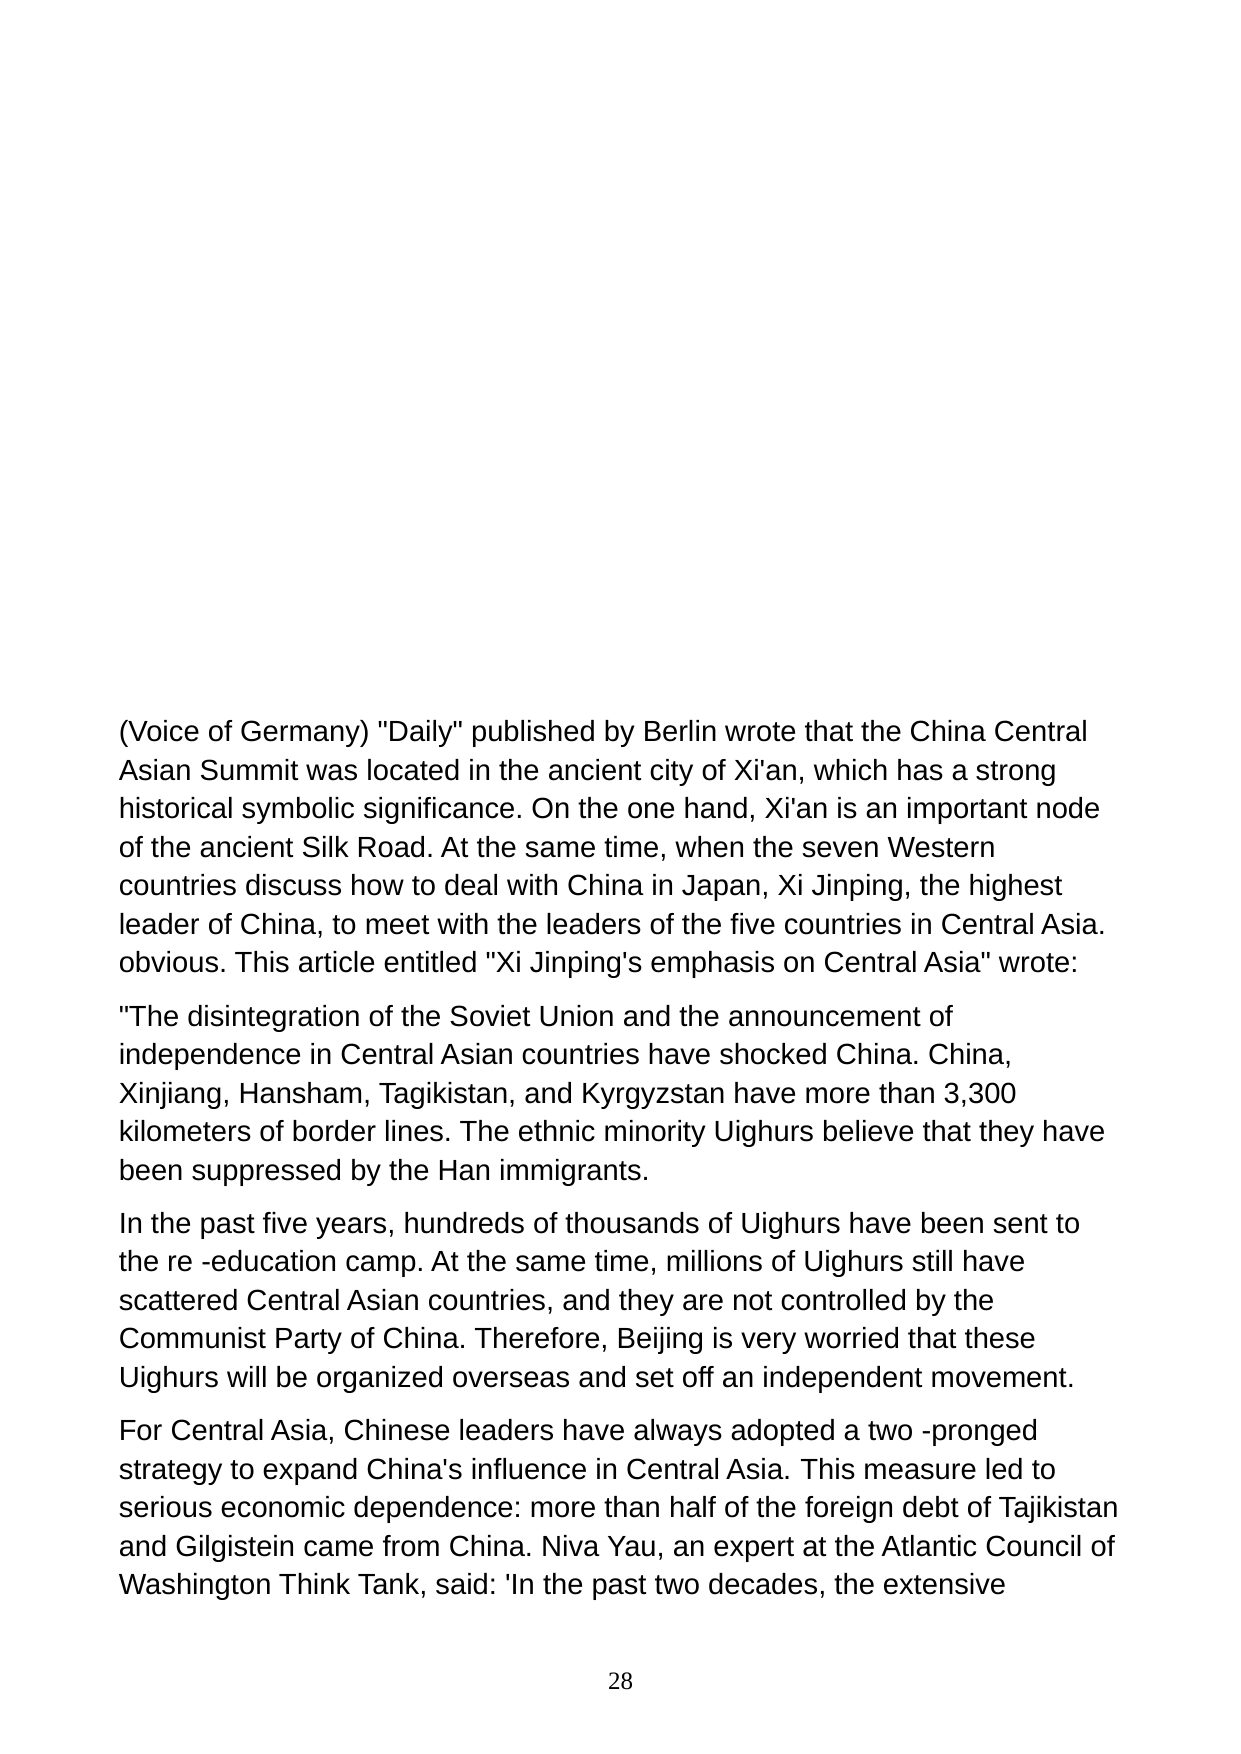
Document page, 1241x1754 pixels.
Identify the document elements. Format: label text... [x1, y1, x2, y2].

text In the past five years, hundreds of thousands of Uighurs have been sent to the re -education camp. At the same time, millions of Uighurs still have scattered Central Asian countries, and they are not controlled by the Communist Party of China. Therefore, Beijing is very worried that these Uighurs will be organized overseas and set off an independent movement. [118, 1206, 1122, 1393]
text "The disintegration of the Soviet Union and the announcement of independence in Central Asian countries have shocked China. China, Xinjiang, Hansham, Tagikistan, and Kyrgyzstan have more than 3,300 kilometers of border lines. The ethnic minority Uighurs believe that they have been suppressed by the Han immigrants. [118, 998, 1122, 1186]
text (Voice of Germany) "Daily" published by Berlin wrote that the China Central Asian Summit was located in the ancient city of Xi'an, which has a strong historical symbolic significance. On the one hand, Xi'an is an important node of the ancient Silk Road. At the same time, when the seven Western countries discuss how to deal with China in Japan, Xi Jinping, the highest leader of China, to meet with the leaders of the five countries in Central Asia. obvious. This article entitled "Xi Jinping's emphasis on Central Asia" wrote: [118, 118, 1122, 979]
text For Central Asia, Chinese leaders have always adopted a two -pronged strategy to expand China's influence in Central Asia. This measure led to serious economic dependence: more than half of the foreign debt of Tajikistan and Gilgistein came from China. Niva Yau, an expert at the Atlantic Council of Washington Think Tank, said: 'In the past two decades, the extensive [118, 1413, 1122, 1601]
